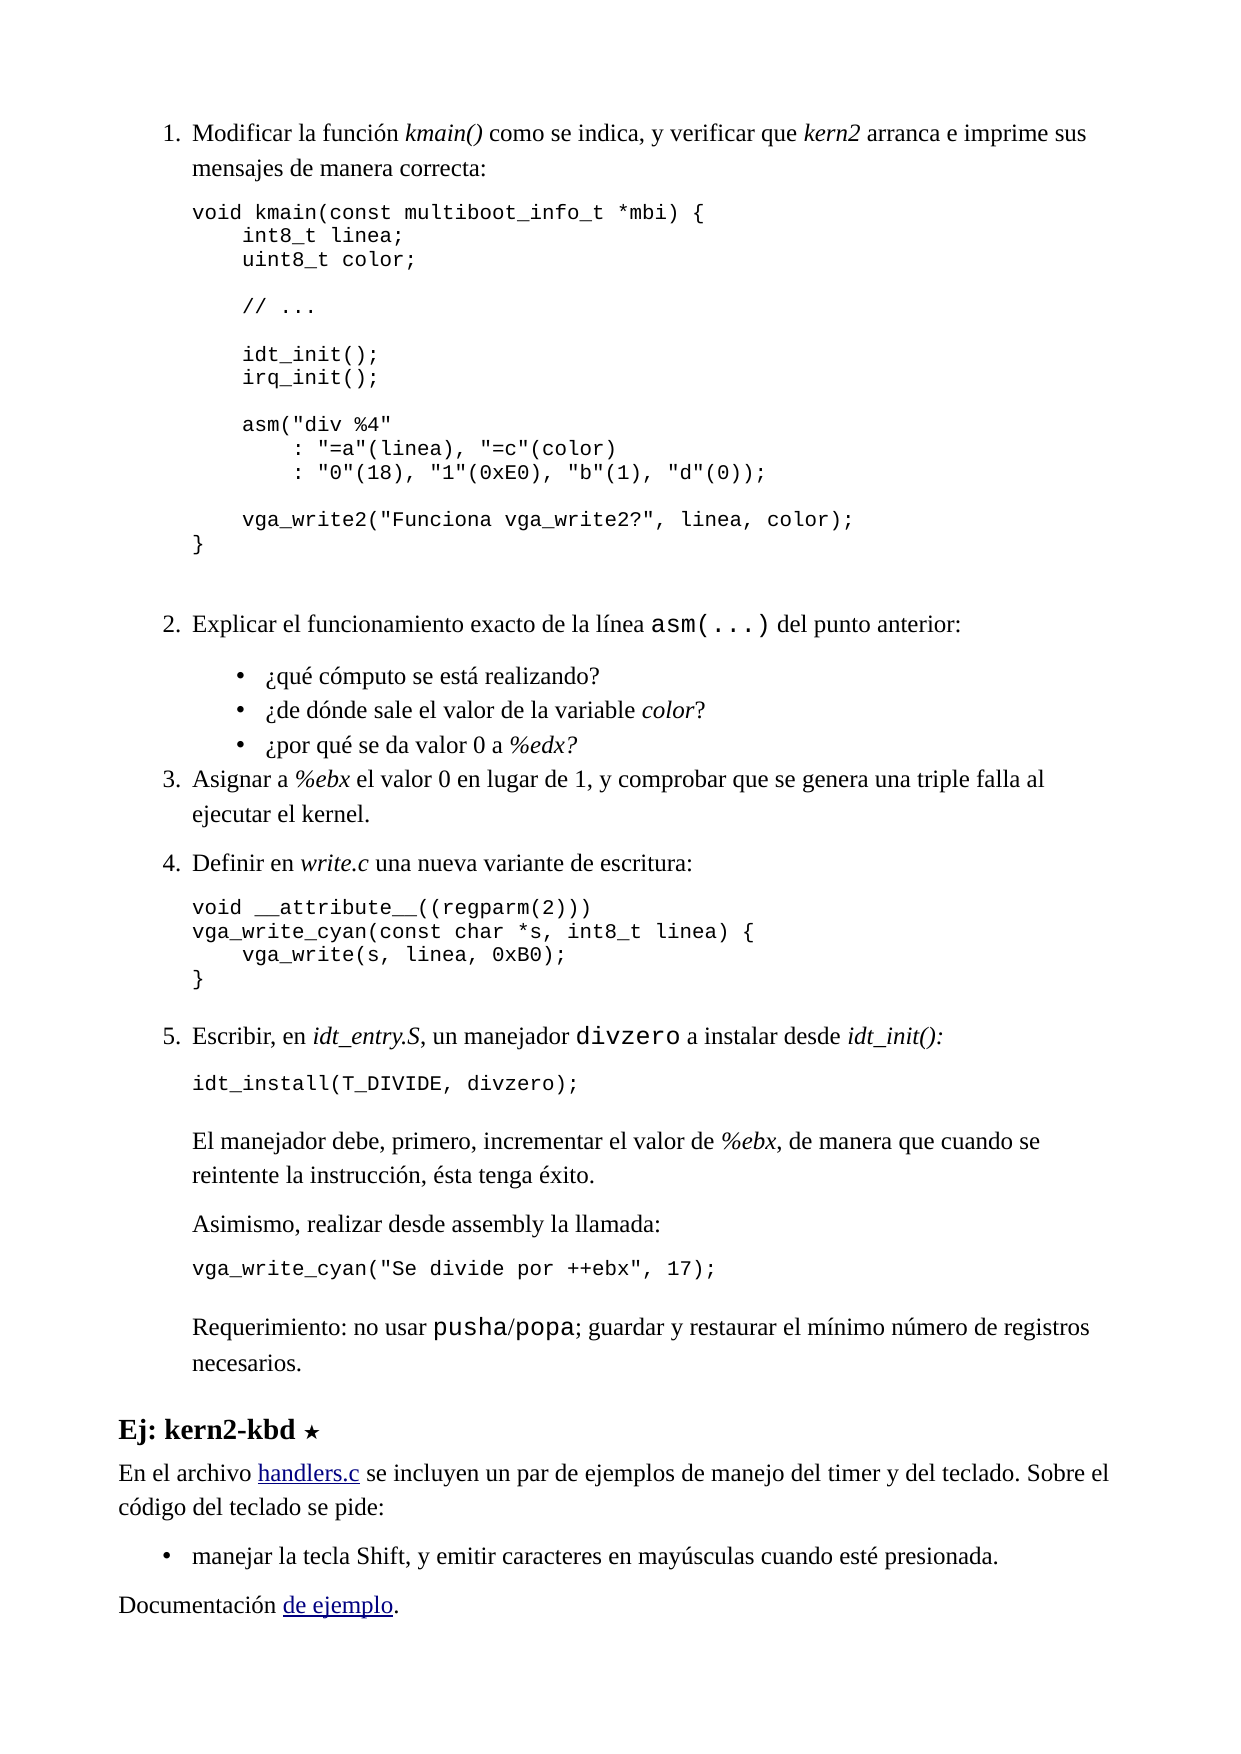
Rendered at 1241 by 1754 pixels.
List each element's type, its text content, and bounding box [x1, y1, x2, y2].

list El manejador debe, primero, incrementar el valor de %ebx, de manera que cuando se reintente la instrucción, ésta tenga éxito. [162, 1126, 1122, 1189]
list vga_write_cyan("Se divide por ++ebx", 17); [162, 1258, 1122, 1282]
list } [162, 533, 1122, 556]
list void kmain(const multiboot_info_t *mbi) { [162, 202, 1122, 225]
list ¿de dónde sale el valor de la variable color? [236, 696, 1122, 724]
list Escribir, en idt_entry.S, un manejador divzero a instalar desde idt_init(): [162, 1021, 1122, 1052]
list idt_install(T_DIVIDE, divzero); [162, 1073, 1122, 1096]
text Documentación de ejemplo. [118, 1590, 1122, 1619]
list Asimismo, realizar desde assembly la llamada: [162, 1209, 1122, 1238]
list vga_write_cyan(const char *s, int8_t linea) { [162, 921, 1122, 944]
list Asignar a %ebx el valor 0 en lugar de 1, y comprobar que se genera una triple falla al ejecutar el kernel. [162, 764, 1122, 828]
subtitle Ej: kern2-kbd ★ [118, 1412, 1122, 1445]
list asm("div %4" [162, 414, 1122, 438]
list vga_write(s, linea, 0xB0); [162, 944, 1122, 968]
list uint8_t color; [162, 249, 1122, 273]
list ¿por qué se da valor 0 a %edx? [236, 730, 1122, 759]
list } [162, 968, 1122, 992]
list ¿qué cómputo se está realizando? [236, 661, 1122, 690]
list manejar la tecla Shift, y emitir caracteres en mayúsculas cuando esté presionada. [162, 1541, 1122, 1570]
list Definir en write.c una nueva variante de escritura: [162, 848, 1122, 877]
list vga_write2("Funciona vga_write2?", linea, color); [162, 509, 1122, 533]
list Requerimiento: no usar pusha/popa; guardar y restaurar el mínimo número de registros necesarios. [162, 1312, 1122, 1377]
list Modificar la función kmain() como se indica, y verificar que kern2 arranca e imprime sus mensajes de manera correcta: [162, 118, 1122, 181]
list idt_init(); [162, 343, 1122, 367]
list // ... [162, 296, 1122, 320]
list void __attribute__((regparm(2))) [162, 897, 1122, 921]
text En el archivo handlers.c se incluyen un par de ejemplos de manejo del timer y del teclado. Sobre el código del teclado se pide: [118, 1458, 1122, 1521]
list Explicar el funcionamiento exacto de la línea asm(...) del punto anterior: [162, 609, 1122, 640]
list : "=a"(linea), "=c"(color) [162, 438, 1122, 462]
list irq_init(); [162, 367, 1122, 391]
list int8_t linea; [162, 225, 1122, 249]
list : "0"(18), "1"(0xE0), "b"(1), "d"(0)); [162, 462, 1122, 485]
